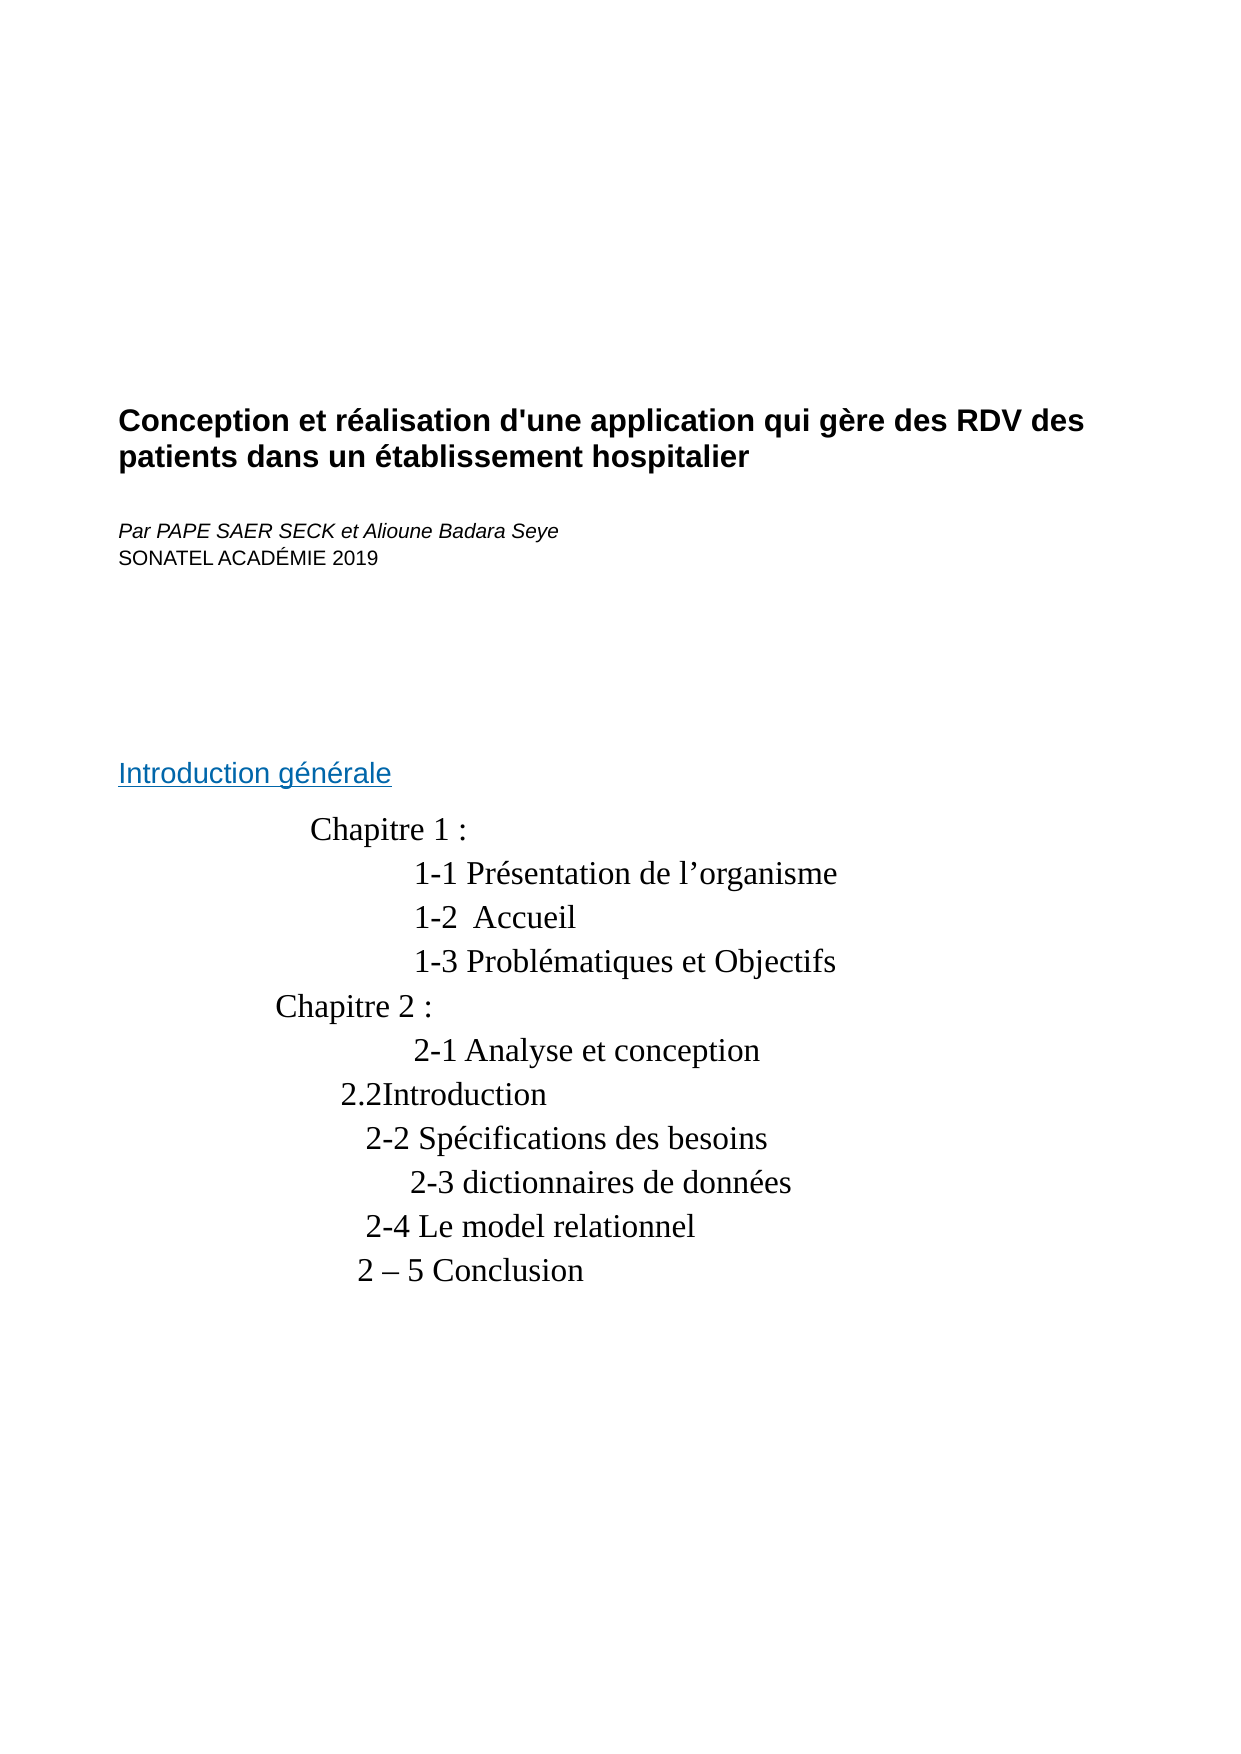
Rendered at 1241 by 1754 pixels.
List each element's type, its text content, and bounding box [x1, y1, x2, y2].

subtitle Conception et réalisation d'une application qui gère des RDV des patients dans un établissement hospitalier [118, 402, 1122, 474]
text 2-3 dictionnaires de données [118, 1162, 1122, 1200]
text Chapitre 1 : [118, 809, 1122, 848]
text 2-4 Le model relationnel [265, 1206, 1122, 1244]
text 2-1 Analyse et conception [192, 1030, 1122, 1068]
text Introduction générale [118, 756, 1122, 790]
text 1-2 Accueil [118, 898, 1122, 936]
text Par PAPE SAER SECK et Alioune Badara Seye SONATEL ACADÉMIE 2019 [118, 486, 1122, 570]
text Chapitre 2 : [192, 986, 1122, 1024]
list Introduction [340, 1074, 1122, 1112]
text 1-1 Présentation de l’organisme [118, 854, 1122, 892]
text 2-2 Spécifications des besoins [265, 1118, 1122, 1156]
text 2 – 5 Conclusion [265, 1250, 1122, 1288]
text 1-3 Problématiques et Objectifs [118, 942, 1122, 980]
